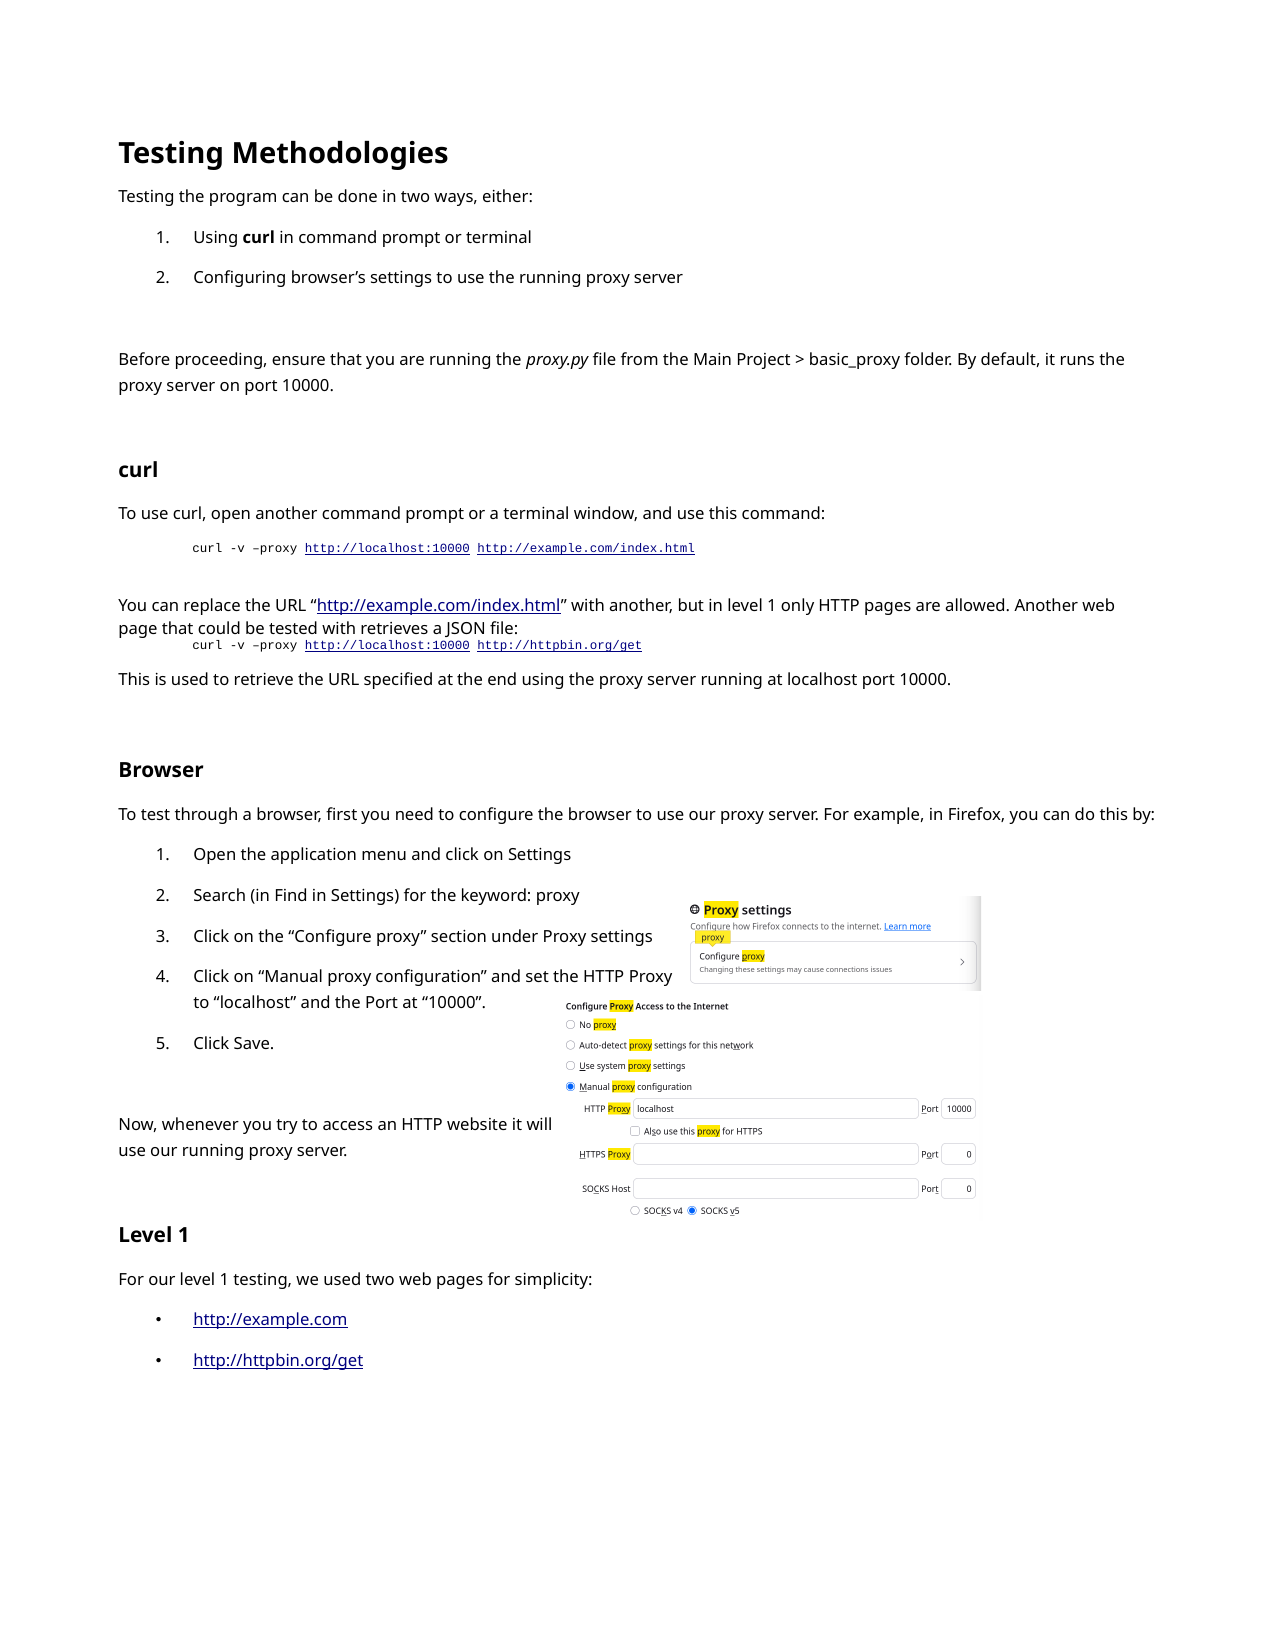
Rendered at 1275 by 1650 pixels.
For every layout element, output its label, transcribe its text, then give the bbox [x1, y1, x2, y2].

list [982, 924, 1157, 947]
text Now, whenever you try to access an HTTP website it will use our running proxy server. [118, 1113, 558, 1161]
list Click on the “Configure proxy” section under Proxy settings [156, 924, 682, 947]
list Configuring browser’s settings to use the running proxy server [156, 266, 1157, 289]
text Browser [118, 755, 1157, 783]
list http://example.com [156, 1308, 1157, 1331]
text curl [118, 455, 1157, 483]
picture [682, 896, 982, 991]
text This is used to retrieve the URL specified at the end using the proxy server running at localhost port 10000. [118, 667, 1157, 690]
list [983, 1031, 1157, 1054]
picture [558, 995, 983, 1221]
text Level 1 [118, 1220, 1157, 1248]
text You can replace the URL “http://example.com/index.html” with another, but in level 1 only HTTP pages are allowed. Another web page that could be tested with retrieves a JSON file: [118, 593, 1157, 639]
list Open the application menu and click on Settings [156, 843, 1157, 866]
text To use curl, open another command prompt or a terminal window, and use this command: [118, 502, 1157, 524]
list Click on “Manual proxy configuration” and set the HTTP Proxy to “localhost” and the Port at “10000”. [156, 965, 1157, 1013]
list http://httpbin.org/get [156, 1348, 1157, 1371]
text curl -v –proxy http://localhost:10000 http://httpbin.org/get [192, 639, 1157, 653]
text Testing the program can be done in two ways, either: [118, 185, 1157, 208]
list Click Save. [156, 1031, 558, 1054]
text Before proceeding, ensure that you are running the proxy.py file from the Main Project > basic_proxy folder. By default, it runs the proxy server on port 10000. [118, 347, 1157, 396]
text [983, 1113, 1157, 1161]
text curl -v –proxy http://localhost:10000 http://example.com/index.html [192, 542, 1157, 557]
list Search (in Find in Settings) for the keyword: proxy [156, 883, 1157, 906]
subtitle Testing Methodologies [118, 133, 1157, 172]
list Using curl in command prompt or terminal [156, 226, 1157, 248]
text To test through a browser, first you need to configure the browser to use our proxy server. For example, in Firefox, you can do this by: [118, 802, 1157, 825]
text For our level 1 testing, we used two web pages for simplicity: [118, 1267, 1157, 1290]
